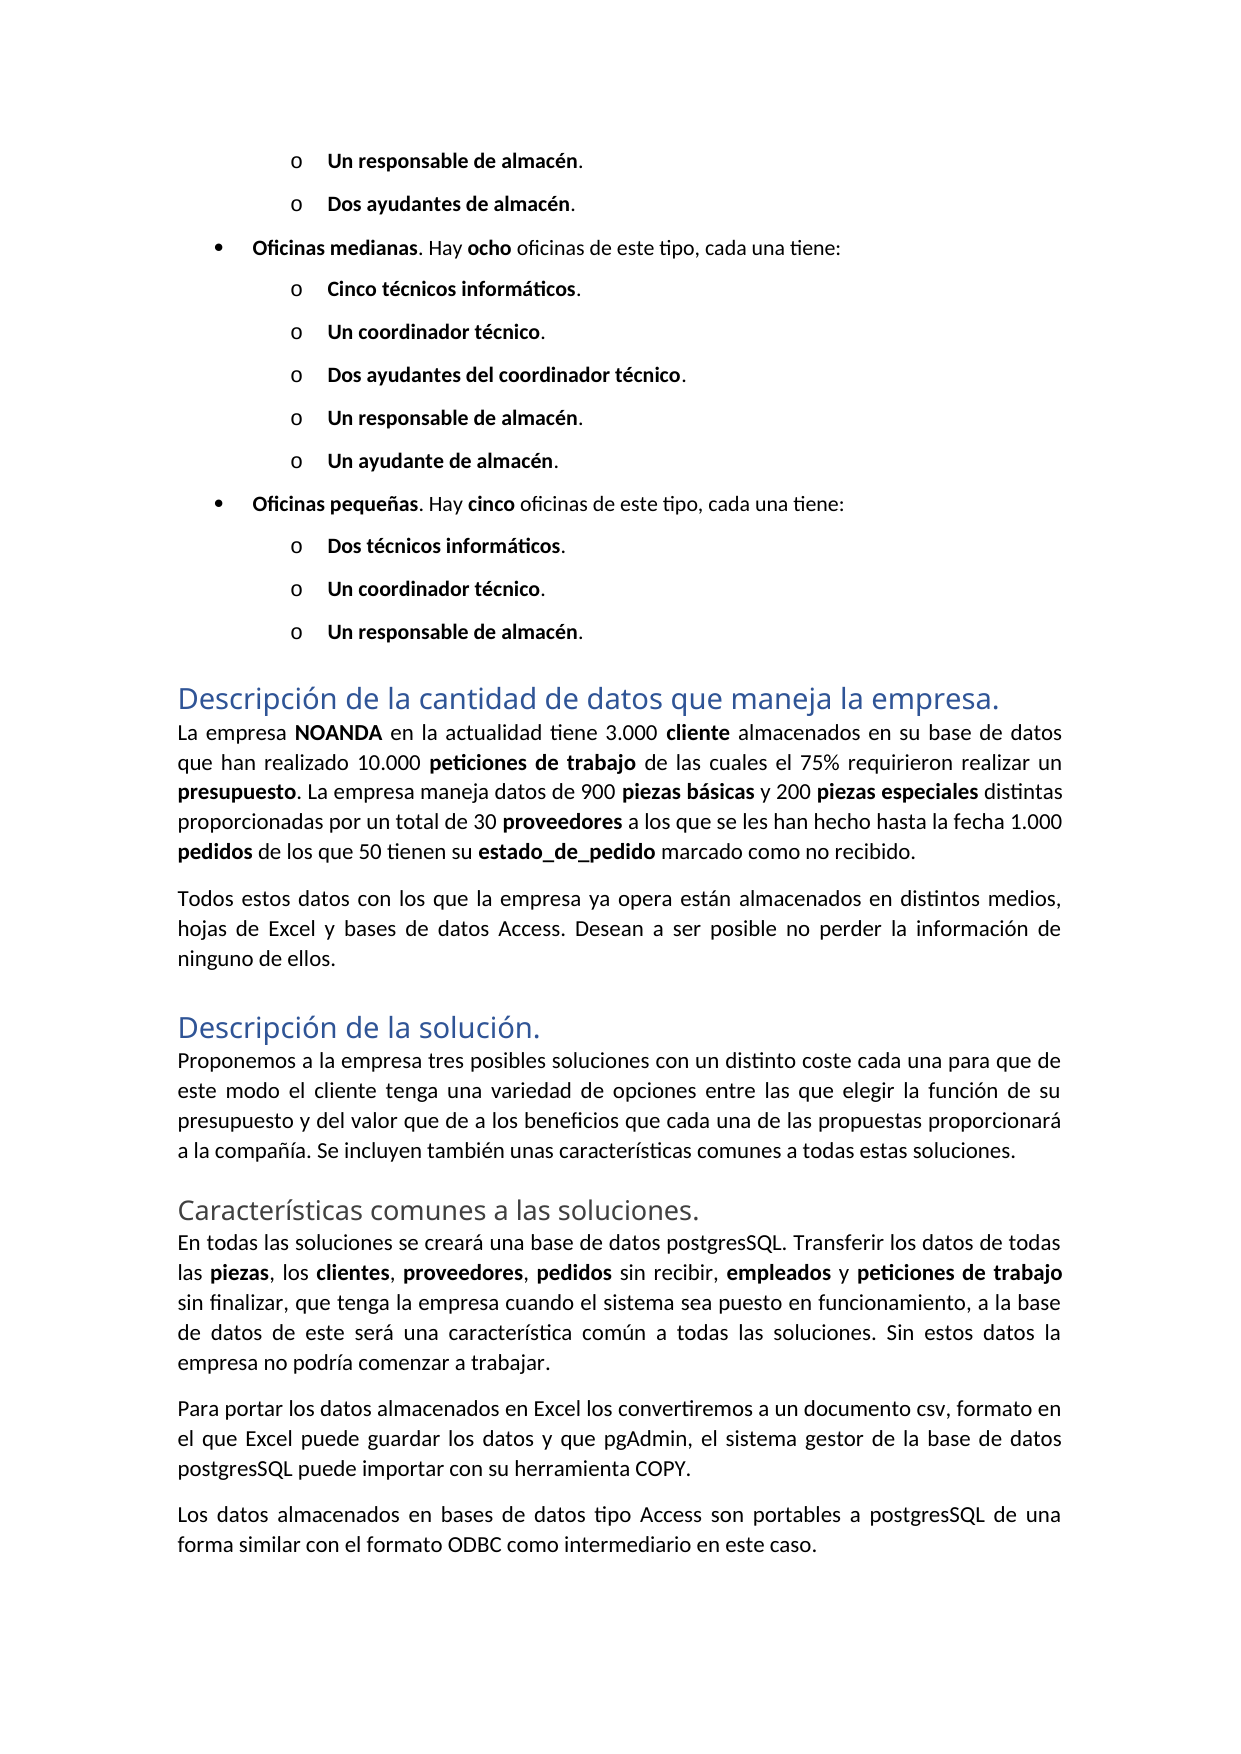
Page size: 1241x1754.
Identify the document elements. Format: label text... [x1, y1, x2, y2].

list Dos técnicos informáticos. [290, 532, 1063, 560]
list Un ayudante de almacén. [290, 447, 1063, 475]
list Un responsable de almacén. [290, 618, 1063, 646]
list Oficinas pequeñas. Hay cinco oficinas de este tipo, cada una tiene: [215, 491, 1063, 517]
list Un coordinador técnico. [290, 575, 1063, 603]
subtitle Descripción de la cantidad de datos que maneja la empresa. [177, 678, 1063, 718]
subtitle Características comunes a las soluciones. [177, 1191, 1063, 1228]
list Dos ayudantes de almacén. [290, 191, 1063, 218]
list Dos ayudantes del coordinador técnico. [290, 361, 1063, 389]
list Un responsable de almacén. [290, 148, 1063, 175]
text En todas las soluciones se creará una base de datos postgresSQL. Transferir los datos de todas las piezas, los clientes, proveedores, pedidos sin recibir, empleados y peticiones de trabajo sin finalizar, que tenga la empresa cuando el sistema sea puesto en funcionamiento, a la base de datos de este será una característica común a todas las soluciones. Sin estos datos la empresa no podría comenzar a trabajar. [177, 1228, 1063, 1376]
text La empresa NOANDA en la actualidad tiene 3.000 cliente almacenados en su base de datos que han realizado 10.000 peticiones de trabajo de las cuales el 75% requirieron realizar un presupuesto. La empresa maneja datos de 900 piezas básicas y 200 piezas especiales distintas proporcionadas por un total de 30 proveedores a los que se les han hecho hasta la fecha 1.000 pedidos de los que 50 tienen su estado_de_pedido marcado como no recibido. [177, 718, 1063, 865]
subtitle Descripción de la solución. [177, 1007, 1063, 1047]
list Cinco técnicos informáticos. [290, 275, 1063, 303]
list Oficinas medianas. Hay ocho oficinas de este tipo, cada una tiene: [215, 234, 1063, 260]
list Un coordinador técnico. [290, 318, 1063, 346]
text Los datos almacenados en bases de datos tipo Access son portables a postgresSQL de una forma similar con el formato ODBC como intermediario en este caso. [177, 1501, 1063, 1558]
text Proponemos a la empresa tres posibles soluciones con un distinto coste cada una para que de este modo el cliente tenga una variedad de opciones entre las que elegir la función de su presupuesto y del valor que de a los beneficios que cada una de las propuestas proporcionará a la compañía. Se incluyen también unas características comunes a todas estas soluciones. [177, 1047, 1063, 1164]
text Todos estos datos con los que la empresa ya opera están almacenados en distintos medios, hojas de Excel y bases de datos Access. Desean a ser posible no perder la información de ninguno de ellos. [177, 884, 1063, 972]
list Un responsable de almacén. [290, 404, 1063, 432]
text Para portar los datos almacenados en Excel los convertiremos a un documento csv, formato en el que Excel puede guardar los datos y que pgAdmin, el sistema gestor de la base de datos postgresSQL puede importar con su herramienta COPY. [177, 1394, 1063, 1482]
